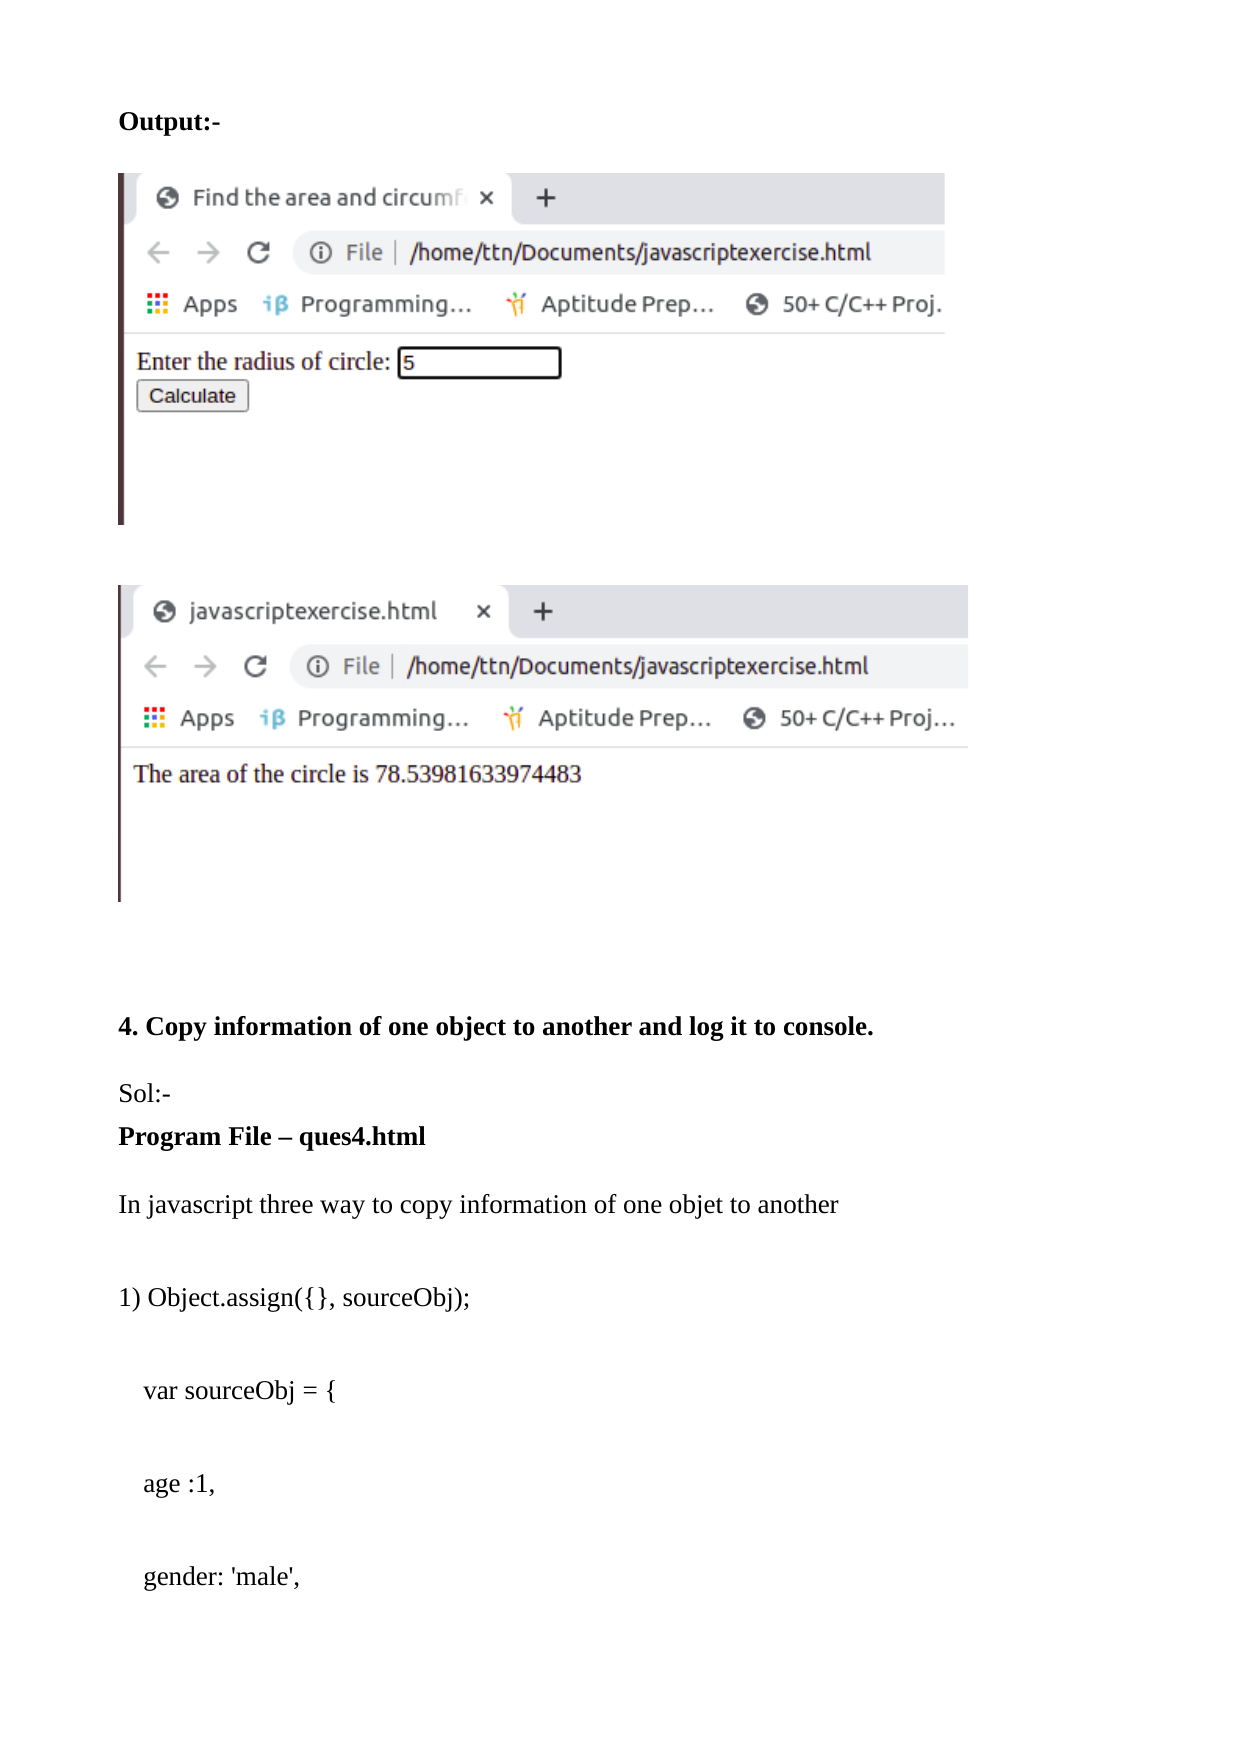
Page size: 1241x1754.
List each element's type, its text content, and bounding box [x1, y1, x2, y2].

text In javascript three way to copy information of one objet to another [118, 1188, 1122, 1219]
picture [118, 173, 945, 525]
text Sol:- [118, 1078, 1122, 1109]
picture [118, 585, 969, 902]
text Program File – ques4.html [118, 1121, 1122, 1152]
text age :1, [118, 1467, 1122, 1498]
text Output:- [118, 118, 165, 134]
text 1) Object.assign({}, sourceObj); [118, 1281, 1122, 1312]
text Output:- [168, 118, 1122, 134]
text gender: 'male', [118, 1560, 1122, 1591]
text 4. Copy information of one object to another and log it to console. [118, 1010, 1122, 1041]
text var sourceObj = { [118, 1374, 1122, 1405]
